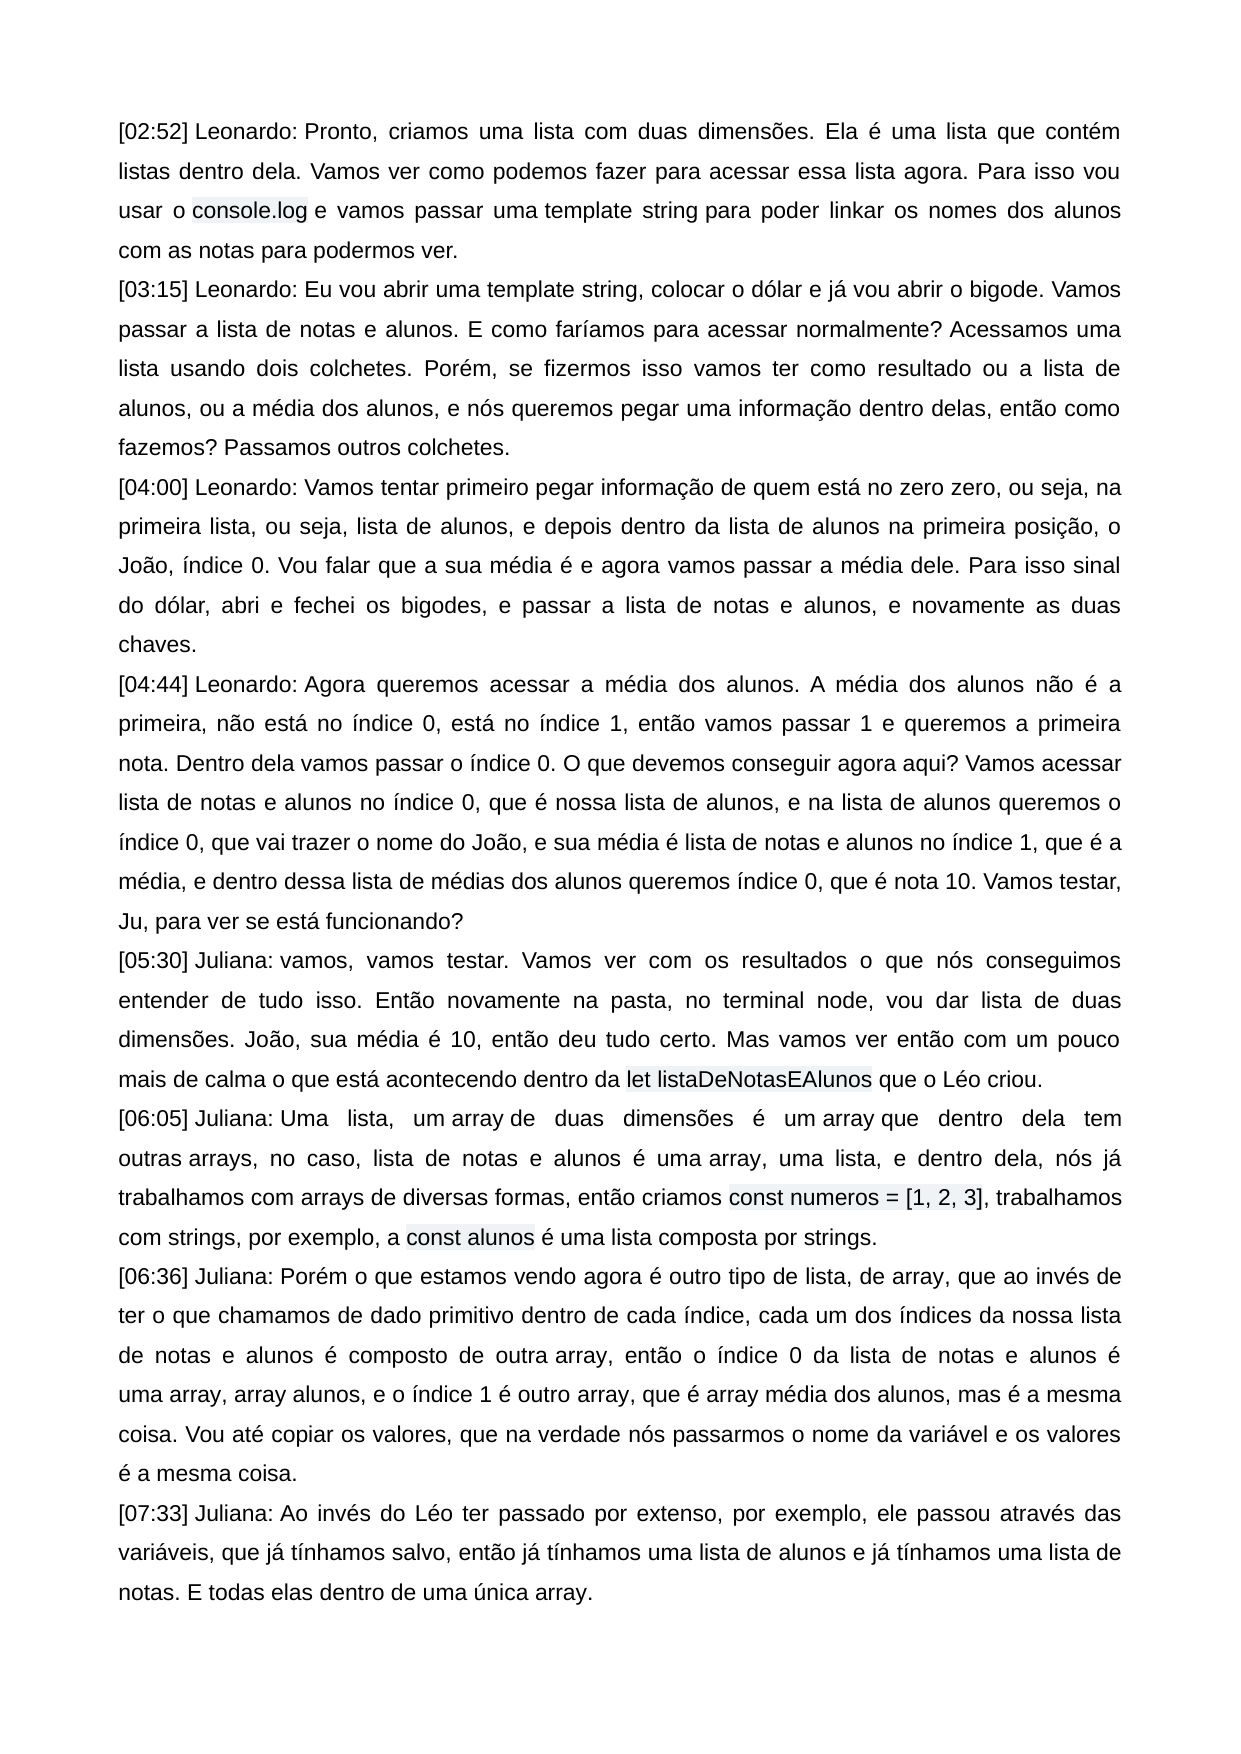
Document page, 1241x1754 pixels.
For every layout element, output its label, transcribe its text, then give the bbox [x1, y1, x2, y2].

text [05:30] Juliana: vamos, vamos testar. Vamos ver com os resultados o que nós conseguimos entender de tudo isso. Então novamente na pasta, no terminal node, vou dar lista de duas dimensões. João, sua média é 10, então deu tudo certo. Mas vamos ver então com um pouco mais de calma o que está acontecendo dentro da let listaDeNotasEAlunos que o Léo criou. [118, 947, 1122, 1092]
text [07:33] Juliana: Ao invés do Léo ter passado por extenso, por exemplo, ele passou através das variáveis, que já tínhamos salvo, então já tínhamos uma lista de alunos e já tínhamos uma lista de notas. E todas elas dentro de uma única array. [118, 1500, 1122, 1605]
text [03:15] Leonardo: Eu vou abrir uma template string, colocar o dólar e já vou abrir o bigode. Vamos passar a lista de notas e alunos. E como faríamos para acessar normalmente? Acessamos uma lista usando dois colchetes. Porém, se fizermos isso vamos ter como resultado ou a lista de alunos, ou a média dos alunos, e nós queremos pegar uma informação dentro delas, então como fazemos? Passamos outros colchetes. [118, 276, 1122, 460]
text [02:52] Leonardo: Pronto, criamos uma lista com duas dimensões. Ela é uma lista que contém listas dentro dela. Vamos ver como podemos fazer para acessar essa lista agora. Para isso vou usar o console.log e vamos passar uma template string para poder linkar os nomes dos alunos com as notas para podermos ver. [118, 118, 1122, 263]
text [06:36] Juliana: Porém o que estamos vendo agora é outro tipo de lista, de array, que ao invés de ter o que chamamos de dado primitivo dentro de cada índice, cada um dos índices da nossa lista de notas e alunos é composto de outra array, então o índice 0 da lista de notas e alunos é uma array, array alunos, e o índice 1 é outro array, que é array média dos alunos, mas é a mesma coisa. Vou até copiar os valores, que na verdade nós passarmos o nome da variável e os valores é a mesma coisa. [118, 1263, 1122, 1487]
text [06:05] Juliana: Uma lista, um array de duas dimensões é um array que dentro dela tem outras arrays, no caso, lista de notas e alunos é uma array, uma lista, e dentro dela, nós já trabalhamos com arrays de diversas formas, então criamos const numeros = [1, 2, 3], trabalhamos com strings, por exemplo, a const alunos é uma lista composta por strings. [118, 1105, 1122, 1250]
text [04:44] Leonardo: Agora queremos acessar a média dos alunos. A média dos alunos não é a primeira, não está no índice 0, está no índice 1, então vamos passar 1 e queremos a primeira nota. Dentro dela vamos passar o índice 0. O que devemos conseguir agora aqui? Vamos acessar lista de notas e alunos no índice 0, que é nossa lista de alunos, e na lista de alunos queremos o índice 0, que vai trazer o nome do João, e sua média é lista de notas e alunos no índice 1, que é a média, e dentro dessa lista de médias dos alunos queremos índice 0, que é nota 10. Vamos testar, Ju, para ver se está funcionando? [118, 671, 1122, 934]
text [04:00] Leonardo: Vamos tentar primeiro pegar informação de quem está no zero zero, ou seja, na primeira lista, ou seja, lista de alunos, e depois dentro da lista de alunos na primeira posição, o João, índice 0. Vou falar que a sua média é e agora vamos passar a média dele. Para isso sinal do dólar, abri e fechei os bigodes, e passar a lista de notas e alunos, e novamente as duas chaves. [118, 473, 1122, 658]
